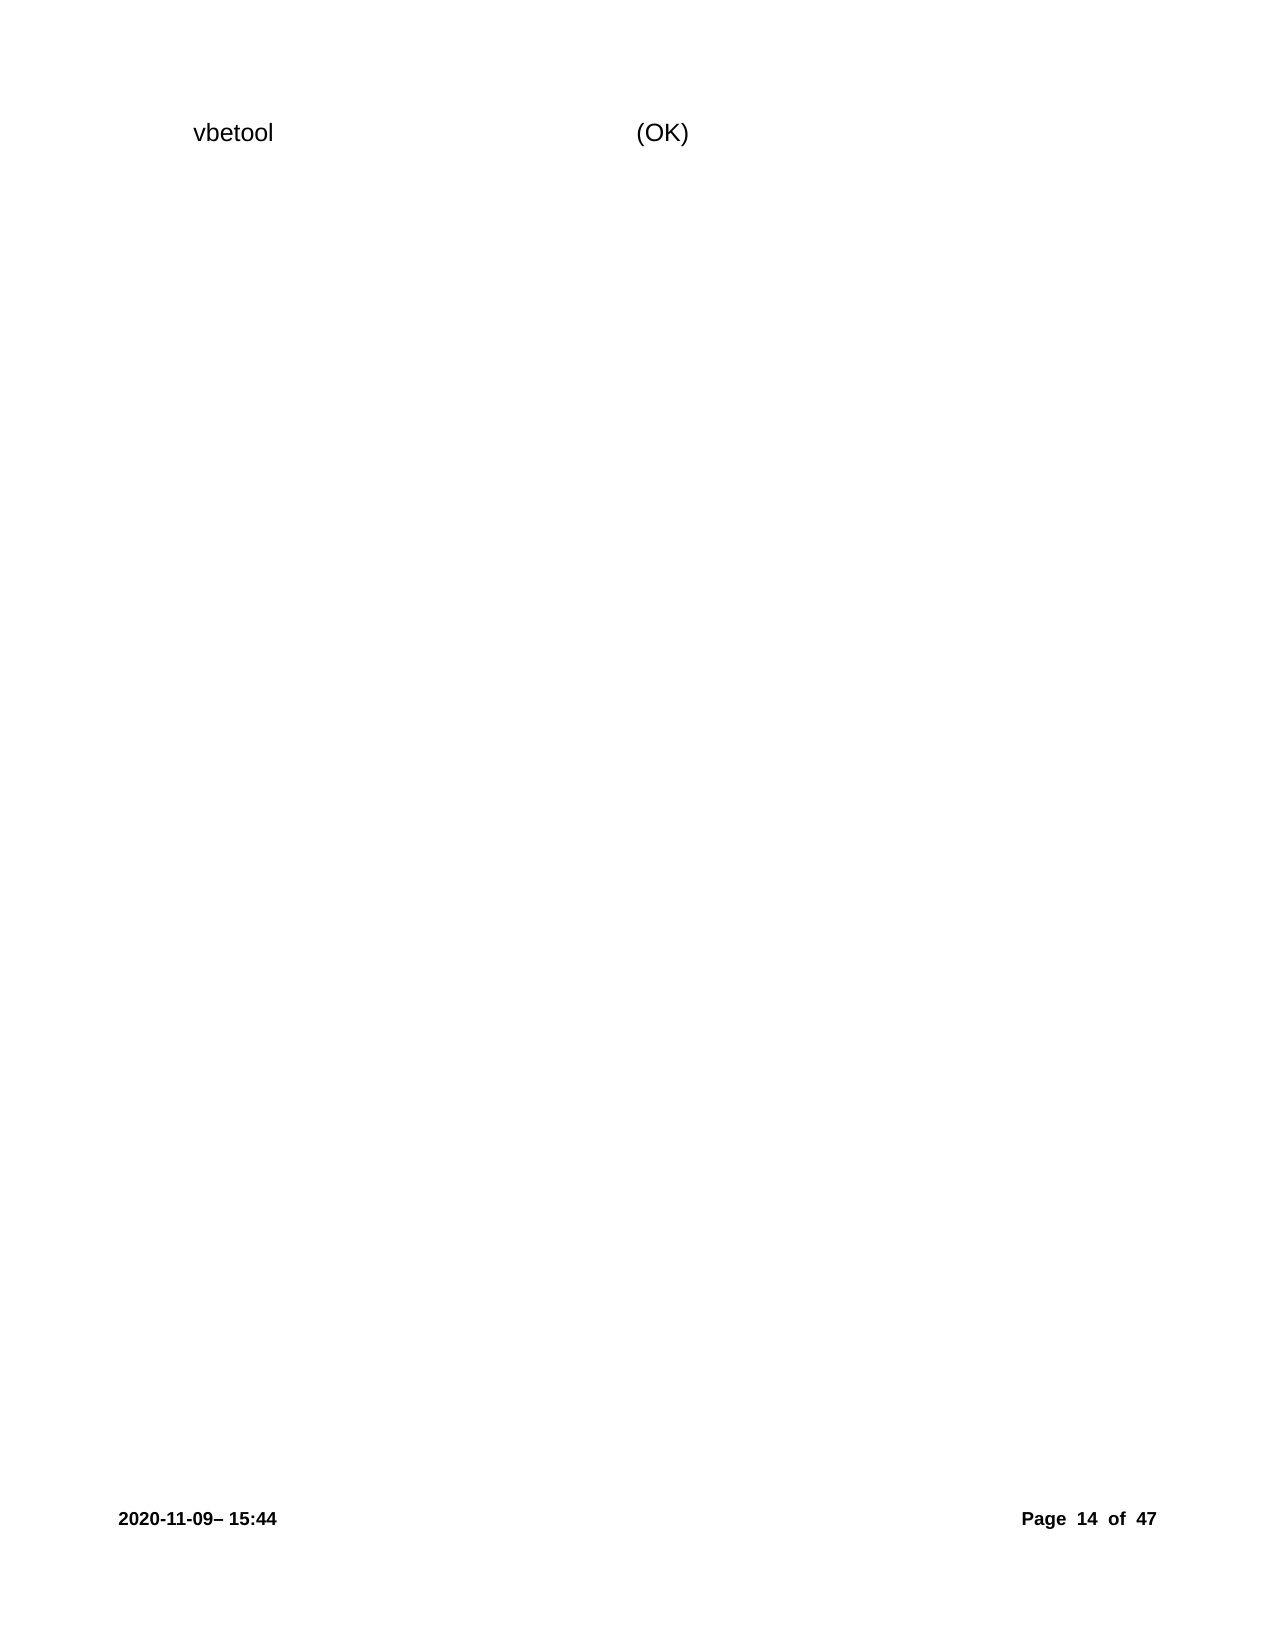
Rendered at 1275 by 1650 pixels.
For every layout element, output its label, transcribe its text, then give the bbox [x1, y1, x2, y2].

list vbetool (OK) [156, 118, 1157, 176]
